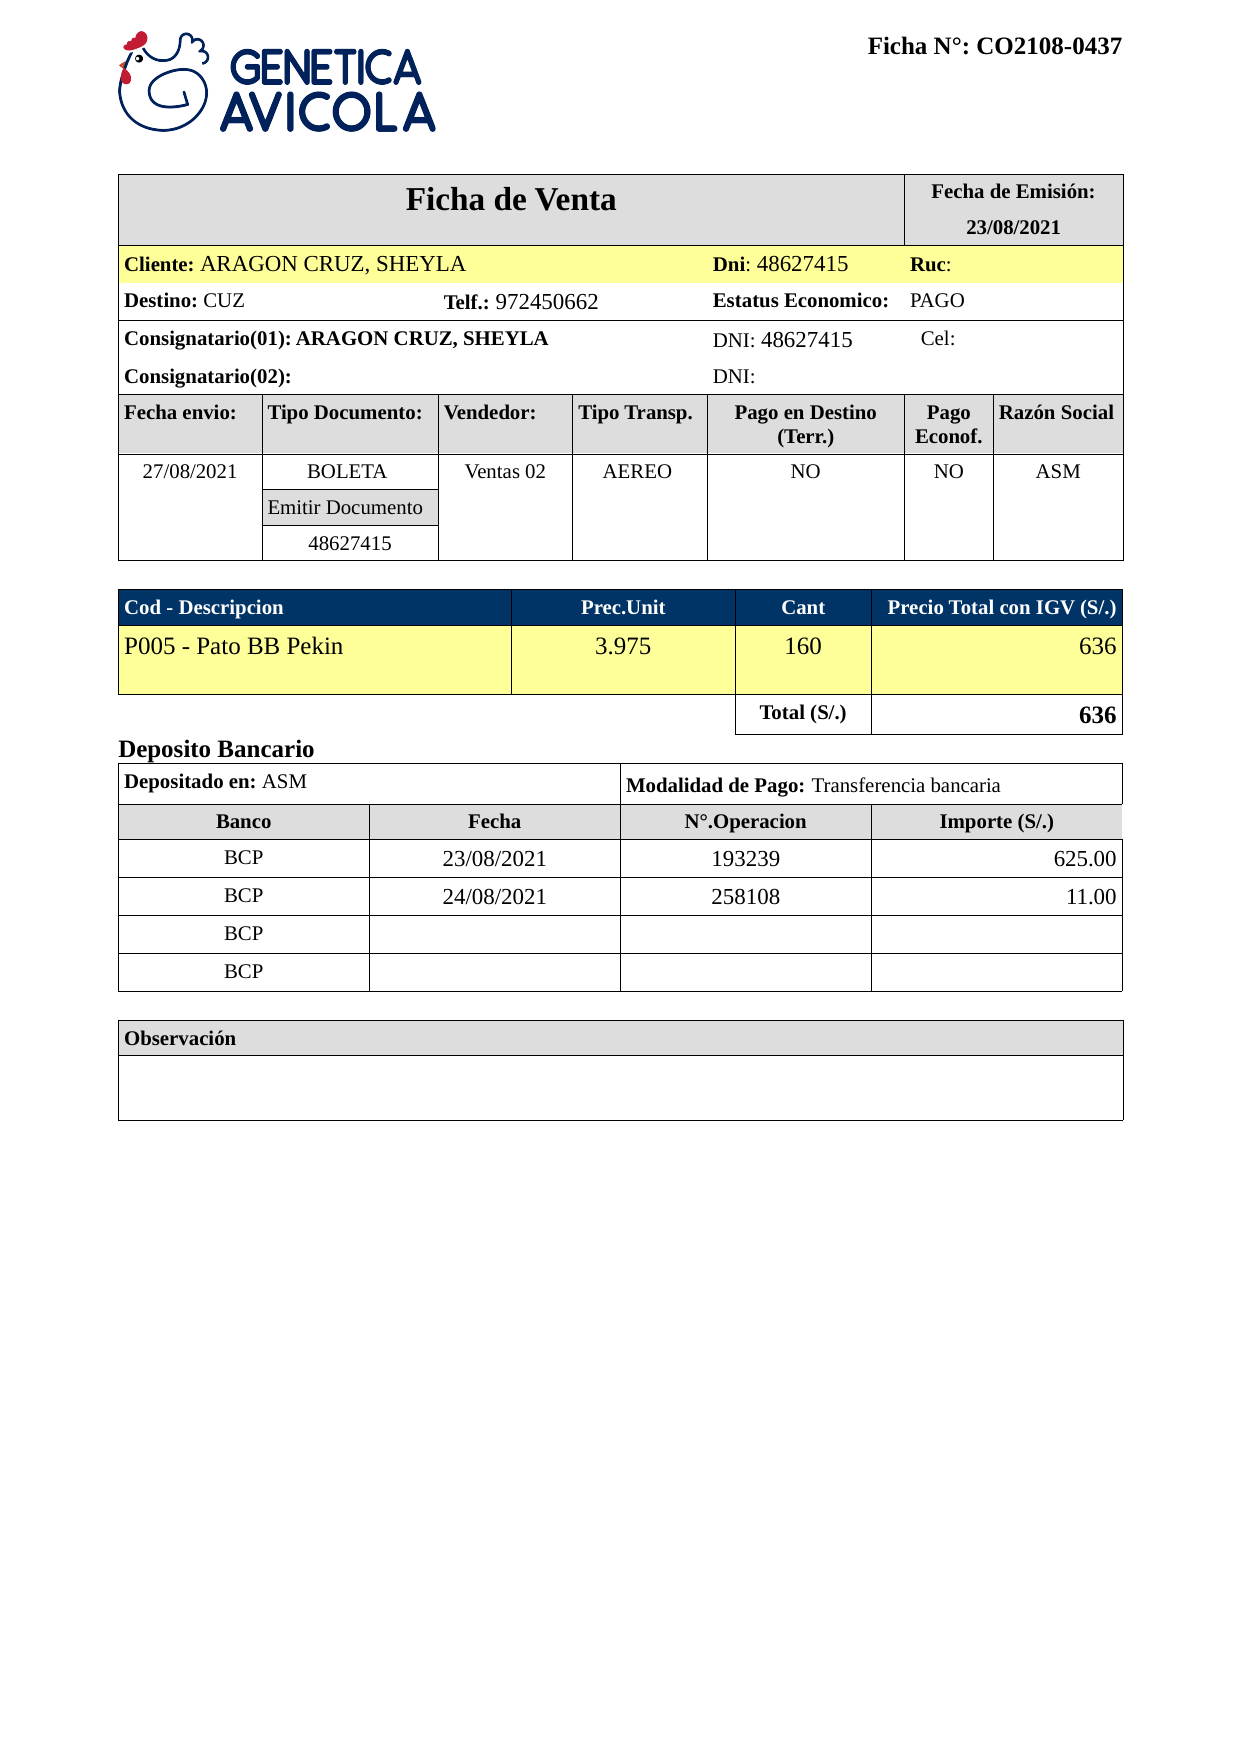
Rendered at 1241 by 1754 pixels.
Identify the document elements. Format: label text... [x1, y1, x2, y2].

table_cell [872, 916, 1122, 953]
table_cell DNI: [707, 358, 1123, 394]
table_cell Banco [119, 805, 369, 839]
table_header Observación [119, 1021, 1123, 1055]
table_cell ASM [994, 455, 1123, 560]
table_cell 23/08/2021 [905, 209, 1123, 245]
table_cell BOLETA [263, 455, 438, 489]
table_cell N°.Operacion [621, 805, 871, 839]
table_cell 11.00 [872, 878, 1122, 915]
table_cell 24/08/2021 [370, 878, 620, 915]
text Deposito Bancario [118, 734, 1122, 763]
table_header Fecha de Emisión: [905, 175, 1123, 209]
table_cell Estatus Economico: [707, 283, 904, 320]
table_header Depositado en: ASM [119, 764, 620, 803]
table_cell Tipo Transp. [573, 395, 707, 453]
table_cell Cel: [915, 321, 1123, 358]
table_header Ficha de Venta [119, 175, 904, 245]
table_cell 160 [736, 626, 871, 694]
table_cell [370, 916, 620, 953]
table_cell Consignatario(02): [119, 358, 707, 394]
table_cell BCP [119, 840, 369, 877]
table_cell Telf.: 972450662 [438, 283, 707, 320]
table_cell [118, 695, 511, 734]
table_cell [119, 1056, 1123, 1119]
table_cell [370, 954, 620, 991]
table_cell Emitir Documento [263, 490, 438, 525]
table_cell BCP [119, 954, 369, 991]
table_cell 258108 [621, 878, 871, 915]
table_cell 48627415 [263, 526, 438, 560]
table_cell Pago Econof. [905, 395, 993, 453]
table_cell Fecha envio: [119, 395, 262, 453]
picture [118, 31, 436, 132]
table_cell [511, 695, 735, 734]
table_cell Tipo Documento: [263, 395, 438, 453]
table_cell Consignatario(01): ARAGON CRUZ, SHEYLA [119, 321, 707, 358]
table_cell Cliente: ARAGON CRUZ, SHEYLA [119, 246, 707, 283]
table_header Prec.Unit [512, 590, 735, 625]
table_cell Fecha [370, 805, 620, 839]
table_cell PAGO [904, 283, 1123, 320]
table_cell 3.975 [512, 626, 735, 694]
table_cell [621, 954, 871, 991]
table_cell 23/08/2021 [370, 840, 620, 877]
table_header Cant [736, 590, 871, 625]
table_cell Vendedor: [439, 395, 572, 453]
table_cell NO [708, 455, 904, 560]
table_header Modalidad de Pago: Transferencia bancaria [621, 764, 1122, 803]
table_cell BCP [119, 916, 369, 953]
table_cell DNI: 48627415 [707, 321, 915, 358]
table_cell BCP [119, 878, 369, 915]
table_cell [872, 954, 1122, 991]
table_cell 636 [872, 626, 1122, 694]
table_cell Ruc: [904, 246, 1123, 283]
table_cell Razón Social [994, 395, 1123, 453]
table_cell 625.00 [872, 840, 1122, 877]
table_cell NO [905, 455, 993, 560]
table_cell Importe (S/.) [872, 805, 1122, 839]
table_cell 193239 [621, 840, 871, 877]
table_cell P005 - Pato BB Pekin [119, 626, 511, 694]
table_cell 27/08/2021 [119, 455, 262, 560]
table_cell Ventas 02 [439, 455, 572, 560]
table_cell 636 [872, 695, 1122, 734]
table_cell [621, 916, 871, 953]
table_cell Destino: CUZ [119, 283, 438, 320]
table_header Cod - Descripcion [119, 590, 511, 625]
table_cell Dni: 48627415 [707, 246, 904, 283]
table_cell AEREO [573, 455, 707, 560]
table_cell Pago en Destino (Terr.) [708, 395, 904, 453]
table_header Precio Total con IGV (S/.) [872, 590, 1122, 625]
table_cell Total (S/.) [736, 695, 871, 734]
